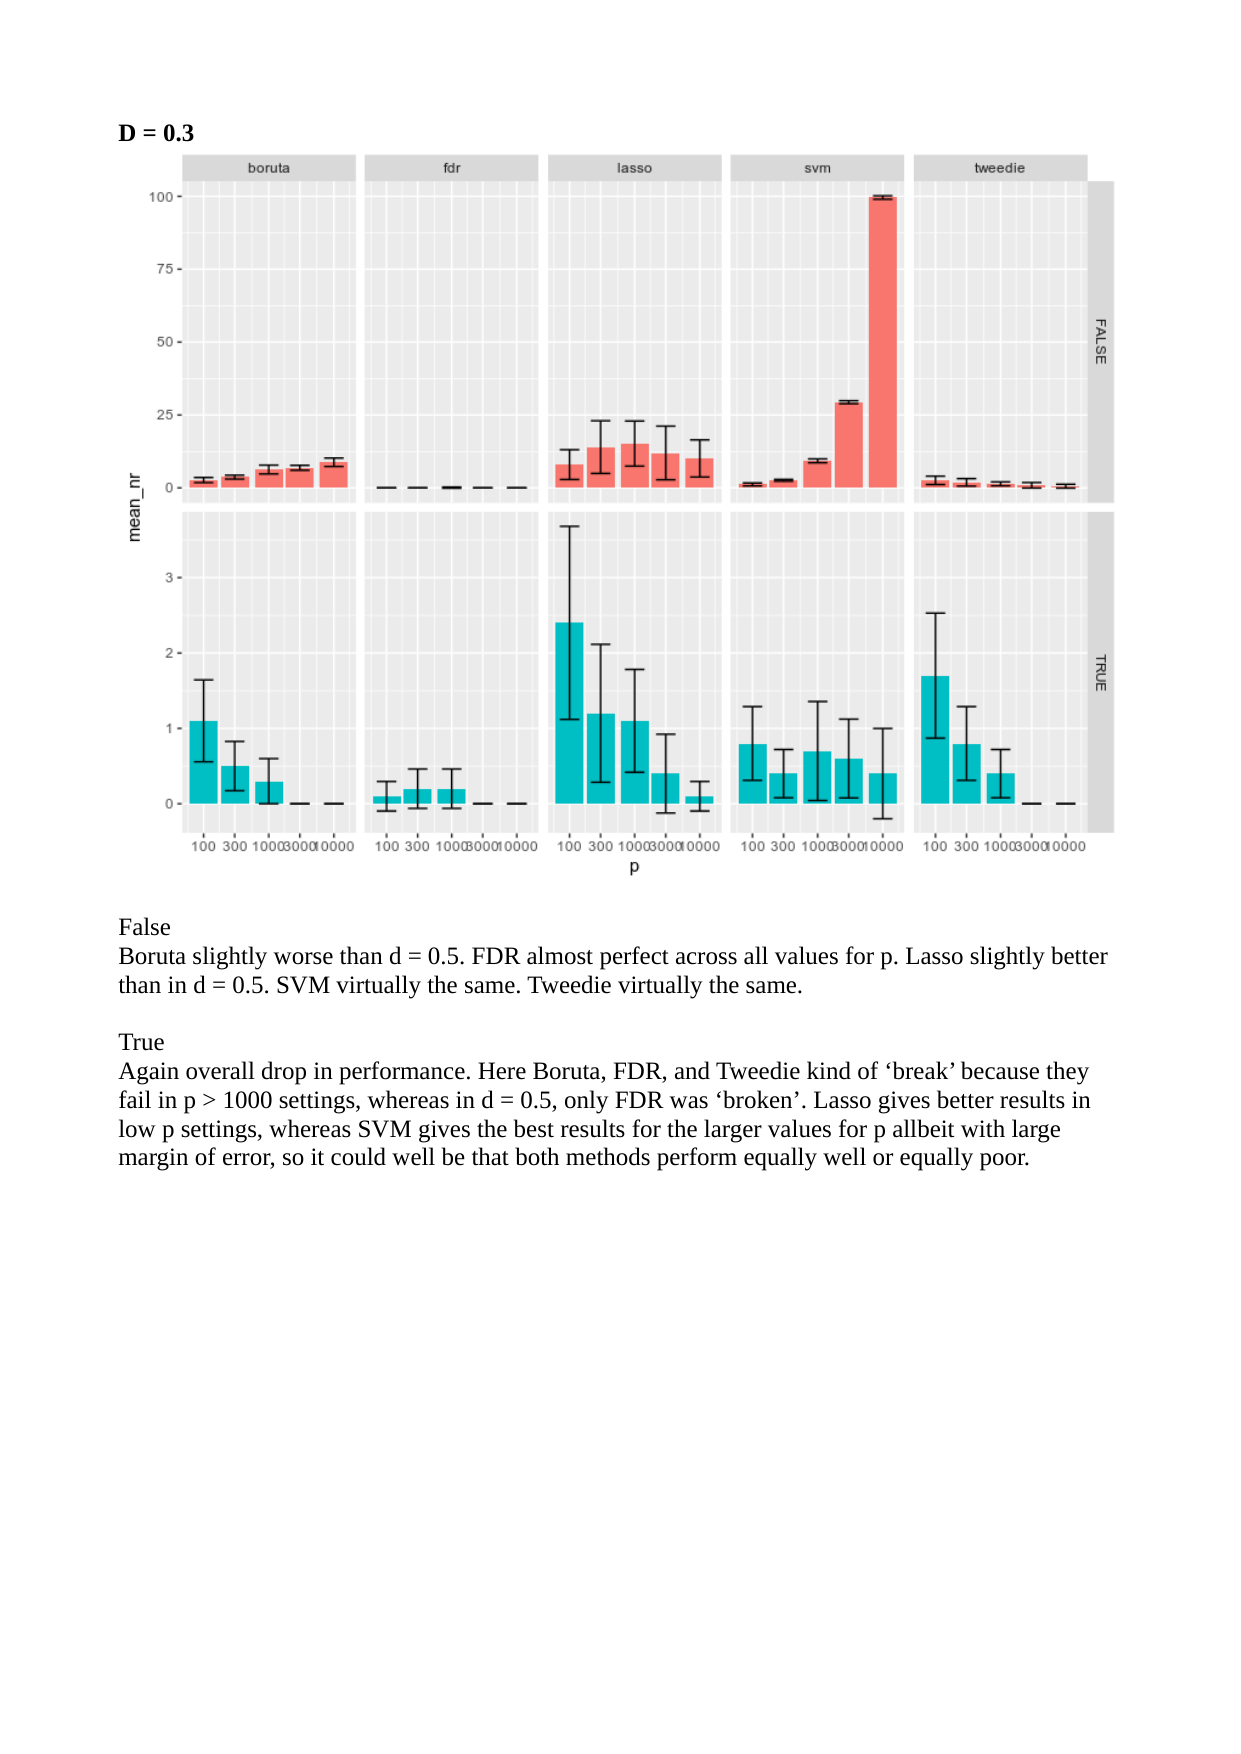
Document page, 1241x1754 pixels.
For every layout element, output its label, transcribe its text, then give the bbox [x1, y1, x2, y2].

text D = 0.3 [118, 118, 1122, 146]
text Boruta slightly worse than d = 0.5. FDR almost perfect across all values for p. Lasso slightly better than in d = 0.5. SVM virtually the same. Tweedie virtually the same. [118, 941, 1122, 999]
text Again overall drop in performance. Here Boruta, FDR, and Tweedie kind of ‘break’ because they fail in p > 1000 settings, whereas in d = 0.5, only FDR was ‘broken’. Lasso gives better results in low p settings, whereas SVM gives the best results for the larger values for p allbeit with large margin of error, so it could well be that both methods perform equally well or equally poor. [118, 1056, 1122, 1171]
text True [118, 1027, 1122, 1056]
text False [118, 912, 1122, 941]
picture [118, 146, 1123, 884]
